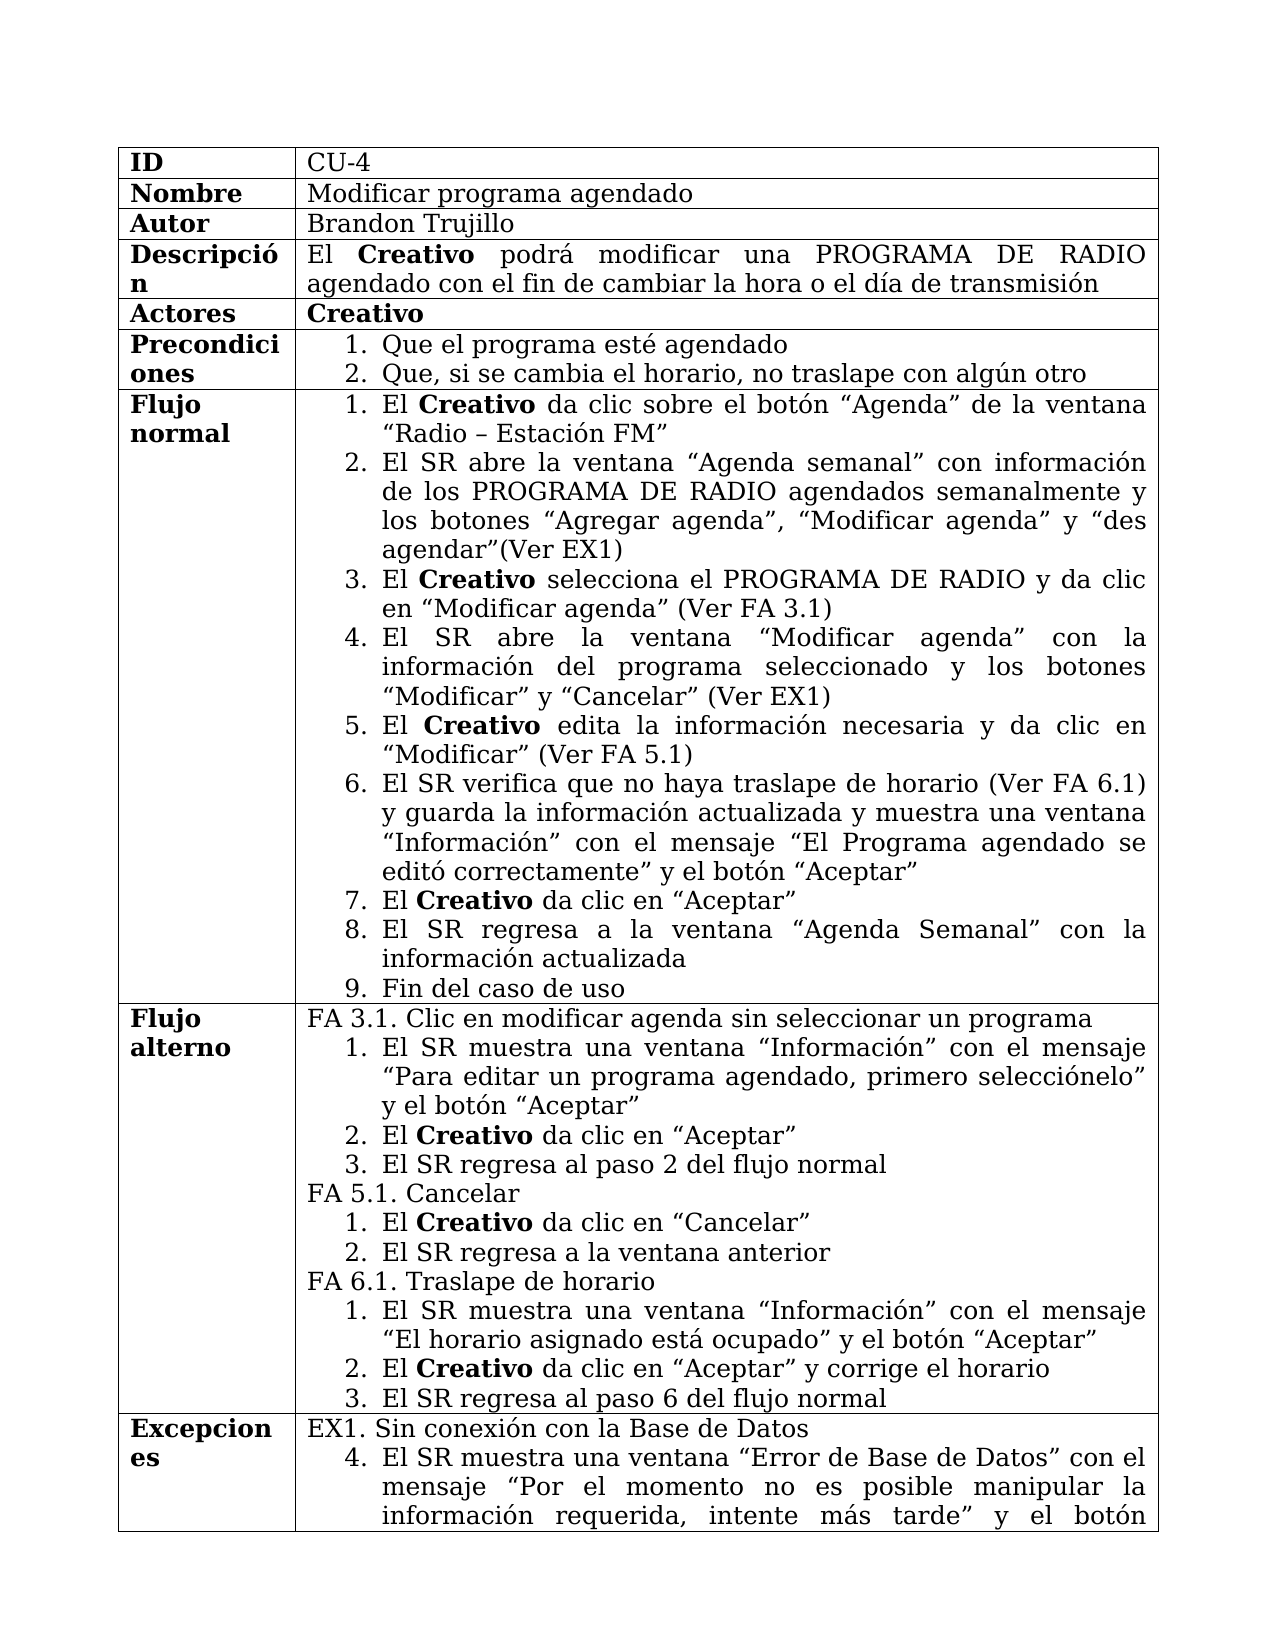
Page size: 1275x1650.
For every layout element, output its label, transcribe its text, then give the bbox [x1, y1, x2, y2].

table_cell Precondiciones [119, 330, 295, 388]
table_header ID [119, 148, 295, 178]
table_cell Flujo alterno [119, 1004, 295, 1413]
table_cell El Creativo podrá modificar una PROGRAMA DE RADIO agendado con el fin de cambiar la hora o el día de transmisión [296, 240, 1158, 298]
table_header CU-4 [296, 148, 1158, 178]
table_cell Brandon Trujillo [296, 209, 1158, 238]
table_cell Actores [119, 299, 295, 329]
table_cell Autor [119, 209, 295, 238]
table_cell Modificar programa agendado [296, 179, 1158, 208]
table_cell EX1. Sin conexión con la Base de Datos El SR muestra una ventana “Error de Base de Datos” con el mensaje “Por el momento no es posible manipular la información requerida, intente más tarde” y el botón “Aceptar” El Creativo da clic en “Aceptar” El SR regresa a la ventana “Agenda Semanal” [296, 1414, 1158, 1531]
table_cell Excepciones [119, 1414, 295, 1531]
table_cell Nombre [119, 179, 295, 208]
table_cell Creativo [296, 299, 1158, 329]
table_cell El Creativo da clic sobre el botón “Agenda” de la ventana “Radio – Estación FM” El SR abre la ventana “Agenda semanal” con información de los PROGRAMA DE RADIO agendados semanalmente y los botones “Agregar agenda”, “Modificar agenda” y “des agendar”(Ver EX1) El Creativo selecciona el PROGRAMA DE RADIO y da clic en “Modificar agenda” (Ver FA 3.1) El SR abre la ventana “Modificar agenda” con la información del programa seleccionado y los botones “Modificar” y “Cancelar” (Ver EX1) El Creativo edita la información necesaria y da clic en “Modificar” (Ver FA 5.1) El SR verifica que no haya traslape de horario (Ver FA 6.1) y guarda la información actualizada y muestra una ventana “Información” con el mensaje “El Programa agendado se editó correctamente” y el botón “Aceptar” El Creativo da clic en “Aceptar” El SR regresa a la ventana “Agenda Semanal” con la información actualizada Fin del caso de uso [296, 390, 1158, 1003]
table_cell Flujo normal [119, 390, 295, 1003]
table_cell Descripción [119, 240, 295, 298]
table_cell FA 3.1. Clic en modificar agenda sin seleccionar un programa El SR muestra una ventana “Información” con el mensaje “Para editar un programa agendado, primero selecciónelo” y el botón “Aceptar” El Creativo da clic en “Aceptar” El SR regresa al paso 2 del flujo normal FA 5.1. Cancelar El Creativo da clic en “Cancelar” El SR regresa a la ventana anterior FA 6.1. Traslape de horario El SR muestra una ventana “Información” con el mensaje “El horario asignado está ocupado” y el botón “Aceptar” El Creativo da clic en “Aceptar” y corrige el horario El SR regresa al paso 6 del flujo normal [296, 1004, 1158, 1413]
table_cell Que el programa esté agendado Que, si se cambia el horario, no traslape con algún otro [296, 330, 1158, 388]
